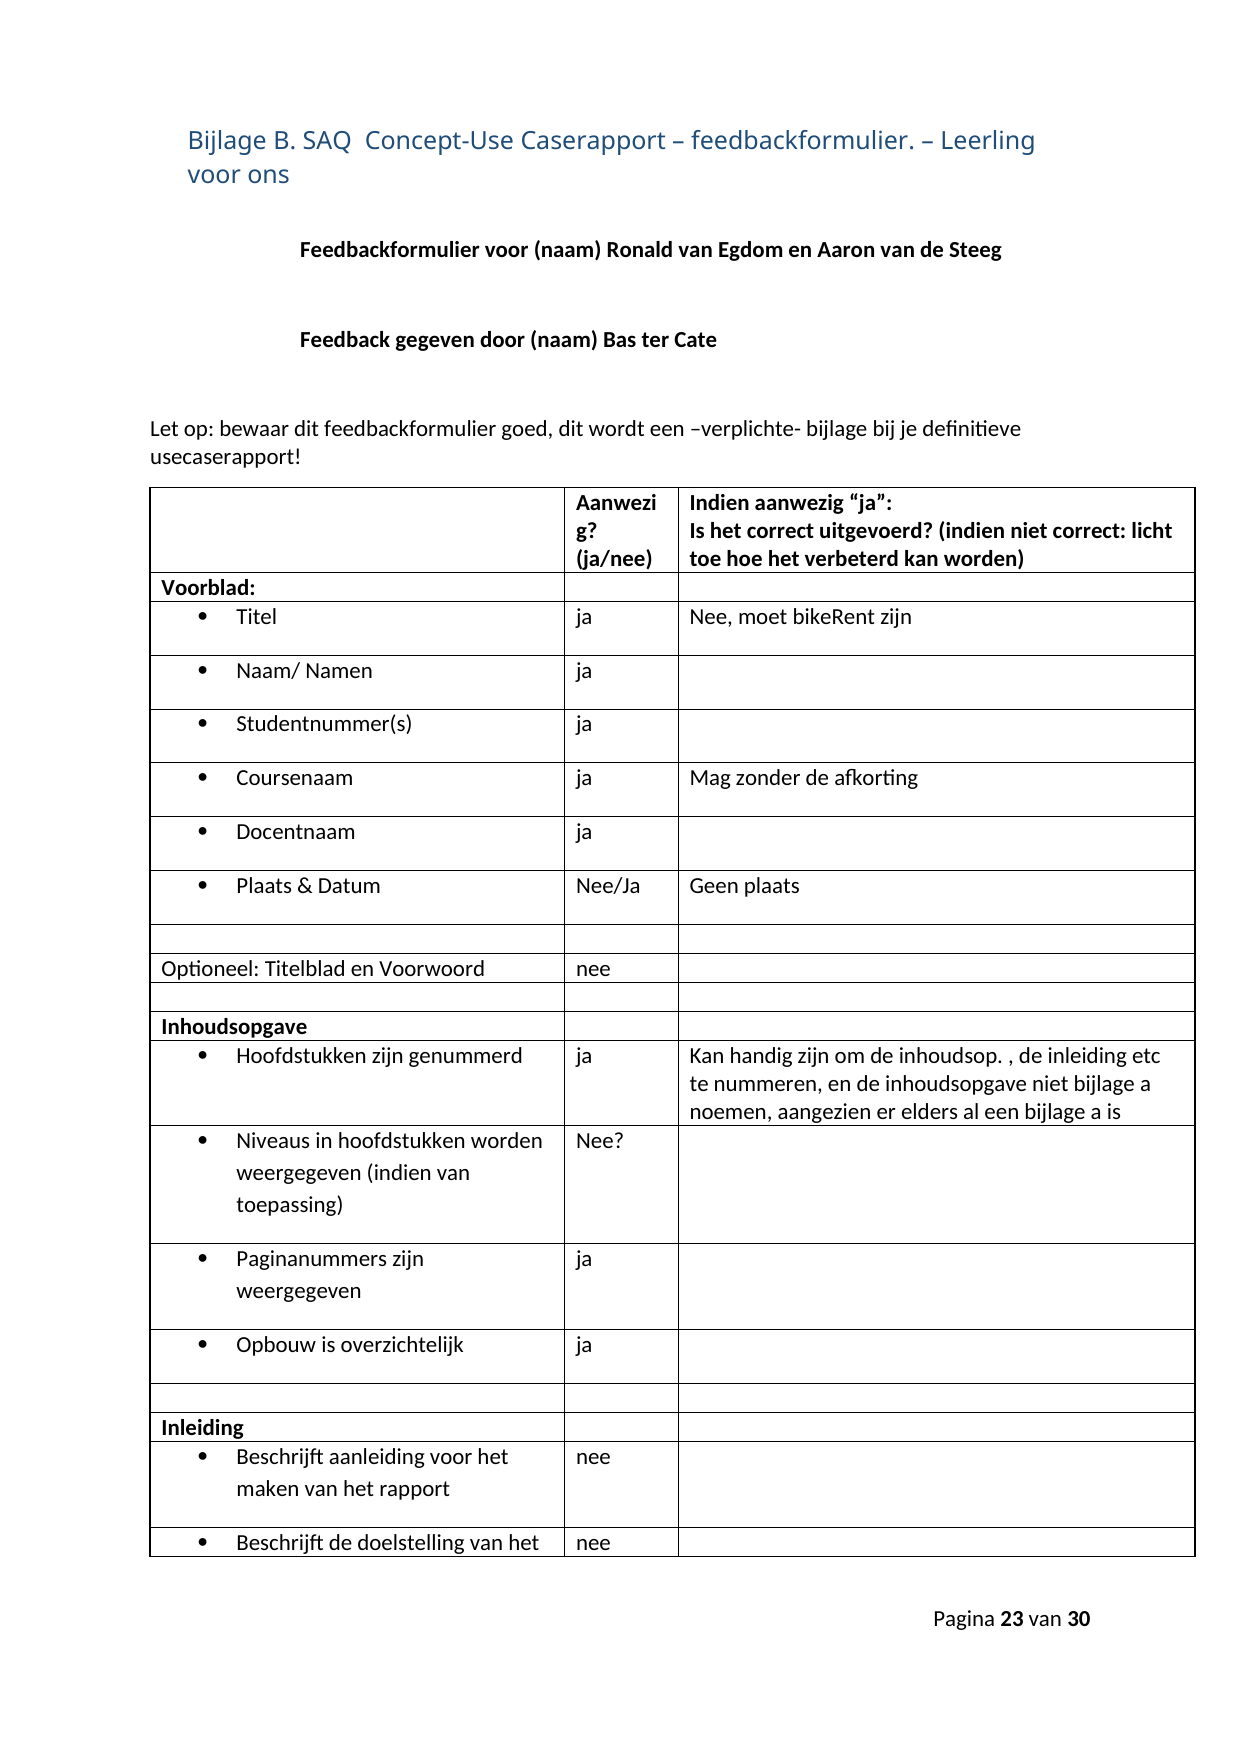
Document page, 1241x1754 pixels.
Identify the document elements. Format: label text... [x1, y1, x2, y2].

table_cell Nee/Ja [565, 871, 678, 923]
table_cell Paginanummers zijn weergegeven [151, 1244, 564, 1329]
table_cell [565, 1012, 678, 1040]
table_cell nee [565, 1528, 678, 1556]
table_cell ja [565, 817, 678, 870]
table_cell Voorblad: [151, 573, 564, 601]
table_cell [679, 1528, 1194, 1556]
text Feedbackformulier voor (naam) Ronald van Egdom en Aaron van de Steeg [300, 235, 1090, 263]
table_cell [679, 1330, 1194, 1383]
table_cell [679, 817, 1194, 870]
table_cell Nee? [565, 1126, 678, 1243]
table_cell Optioneel: Titelblad en Voorwoord [151, 954, 564, 982]
table_cell Beschrijft de doelstelling van het [151, 1528, 564, 1556]
table_cell [679, 1126, 1194, 1243]
table_header [151, 488, 564, 572]
table_cell ja [565, 1330, 678, 1383]
table_cell Plaats & Datum [151, 871, 564, 923]
table_cell [565, 1413, 678, 1441]
table_cell [151, 925, 564, 953]
table_cell Kan handig zijn om de inhoudsop. , de inleiding etc te nummeren, en de inhoudsopgave niet bijlage a noemen, aangezien er elders al een bijlage a is [679, 1041, 1194, 1125]
table_cell ja [565, 710, 678, 762]
table_cell [679, 1244, 1194, 1329]
table_cell [565, 1384, 678, 1412]
table_cell [679, 1413, 1194, 1441]
table_cell ja [565, 602, 678, 655]
table_cell ja [565, 1041, 678, 1125]
table_cell [565, 573, 678, 601]
table_cell Studentnummer(s) [151, 710, 564, 762]
table_cell Beschrijft aanleiding voor het maken van het rapport [151, 1442, 564, 1527]
table_header Indien aanwezig “ja”: Is het correct uitgevoerd? (indien niet correct: licht toe hoe het verbeterd kan worden) [679, 488, 1194, 572]
table_cell ja [565, 1244, 678, 1329]
table_cell Titel [151, 602, 564, 655]
table_cell ja [565, 656, 678, 708]
table_cell Coursenaam [151, 763, 564, 816]
table_cell [679, 656, 1194, 708]
table_cell Inhoudsopgave [151, 1012, 564, 1040]
table_cell Niveaus in hoofdstukken worden weergegeven (indien van toepassing) [151, 1126, 564, 1243]
table_cell [679, 710, 1194, 762]
table_cell [679, 925, 1194, 953]
subtitle Bijlage B. SAQ Concept-Use Caserapport – feedbackformulier. – Leerling voor ons [187, 123, 1090, 191]
table_cell Docentnaam [151, 817, 564, 870]
table_cell nee [565, 1442, 678, 1527]
table_cell [151, 1384, 564, 1412]
table_cell [679, 573, 1194, 601]
table_cell Inleiding [151, 1413, 564, 1441]
table_cell [679, 954, 1194, 982]
table_cell Geen plaats [679, 871, 1194, 923]
text Feedback gegeven door (naam) Bas ter Cate [300, 325, 1090, 353]
table_cell [679, 983, 1194, 1011]
table_cell [679, 1442, 1194, 1527]
table_cell [679, 1012, 1194, 1040]
table_cell nee [565, 954, 678, 982]
table_cell Nee, moet bikeRent zijn [679, 602, 1194, 655]
table_cell Opbouw is overzichtelijk [151, 1330, 564, 1383]
table_header Aanwezig? (ja/nee) [565, 488, 678, 572]
table_cell ja [565, 763, 678, 816]
table_cell Mag zonder de afkorting [679, 763, 1194, 816]
text Let op: bewaar dit feedbackformulier goed, dit wordt een –verplichte- bijlage bij je definitieve usecaserapport! [150, 414, 1090, 470]
table_cell Hoofdstukken zijn genummerd [151, 1041, 564, 1125]
table_cell [565, 925, 678, 953]
table_cell Naam/ Namen [151, 656, 564, 708]
table_cell [151, 983, 564, 1011]
table_cell [679, 1384, 1194, 1412]
table_cell [565, 983, 678, 1011]
